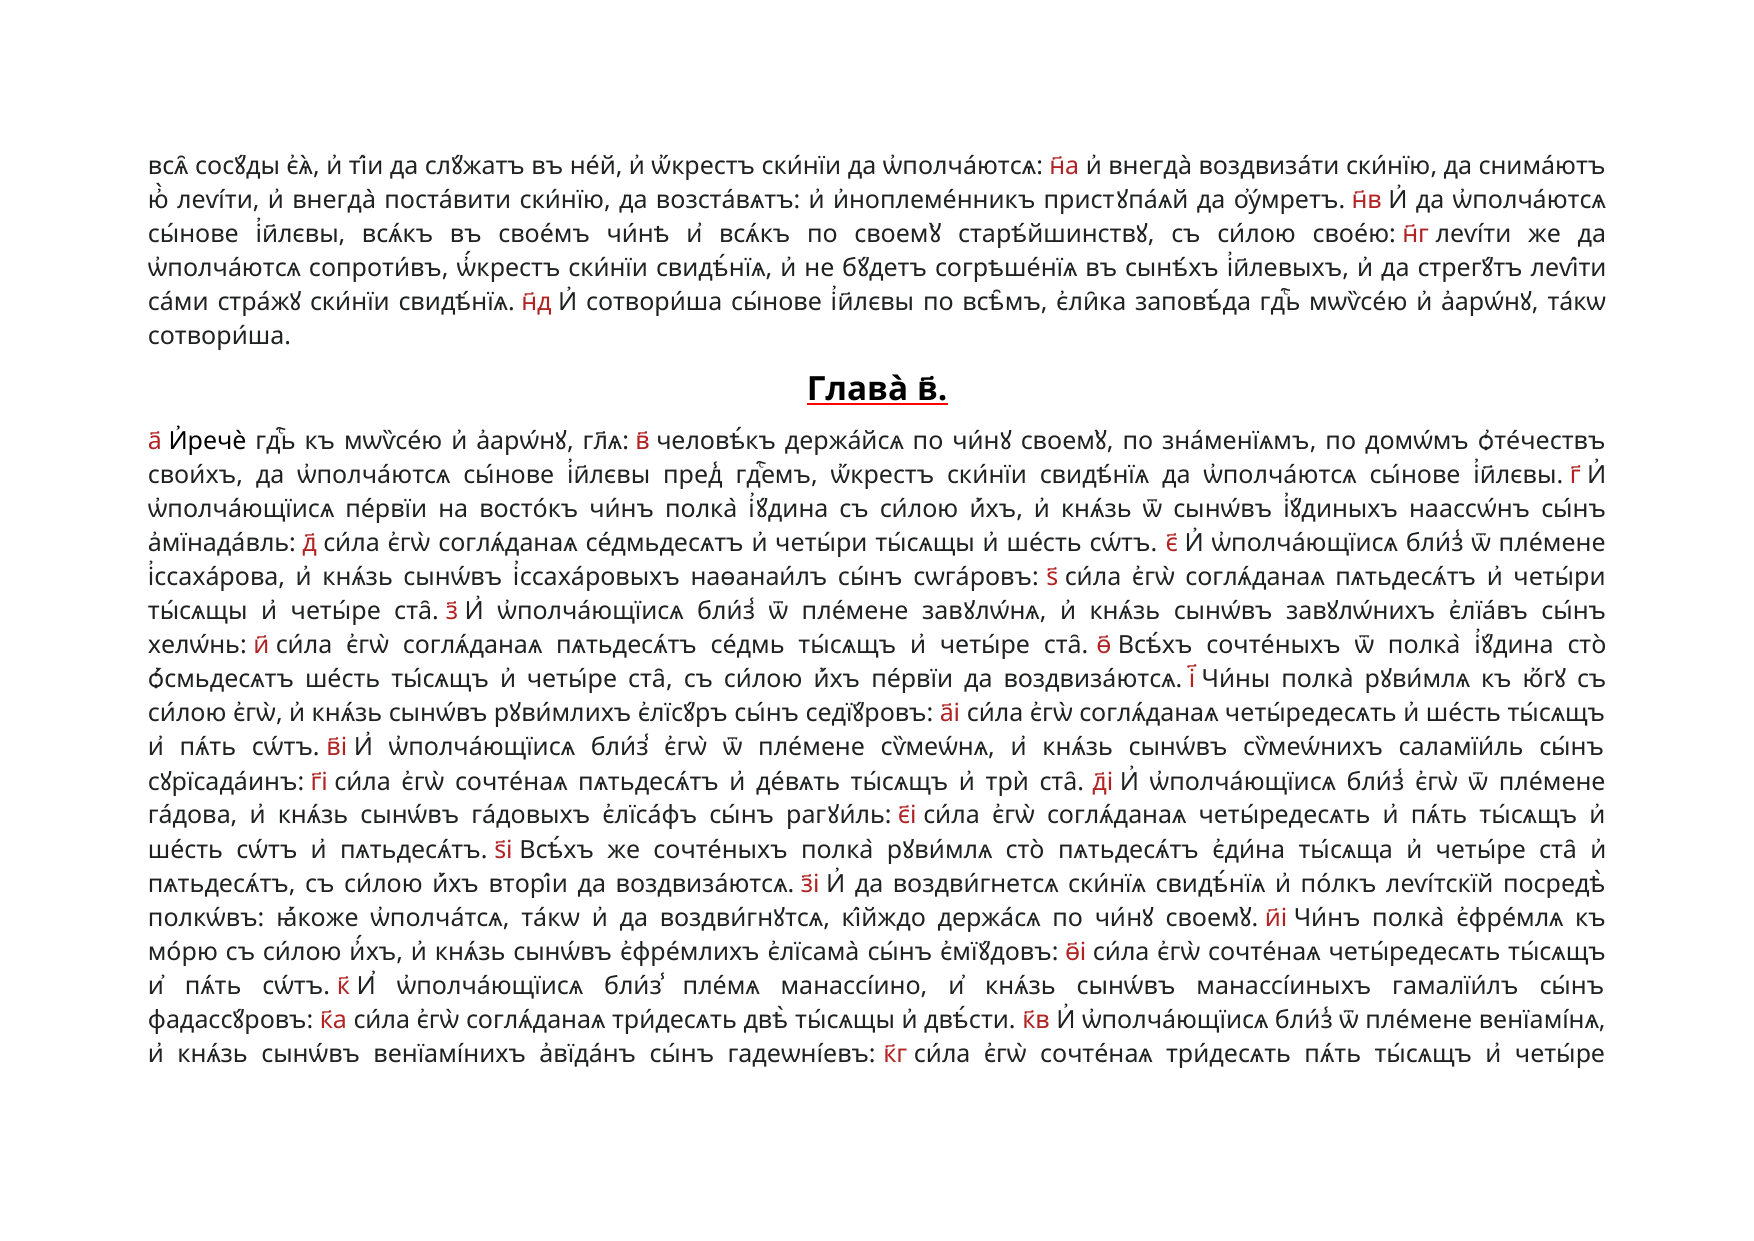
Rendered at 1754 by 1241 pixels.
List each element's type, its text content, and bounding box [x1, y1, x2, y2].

text всѧ̑ сосꙋ́ды є҆ѧ̀, и҆ ті́и да слꙋ́жатъ въ не́й, и҆ ѡ҆́крестъ ски́нїи да ѡ҆полча́ютсѧ: н҃а и҆ внегда̀ воздвиза́ти ски́нїю, да снима́ютъ ю҆̀ леѵі́ти, и҆ внегда̀ поста́вити ски́нїю, да возста́вѧтъ: и҆ и҆ноплеме́нникъ пристꙋпа́ѧй да ѹ҆́мретъ. н҃в И҆ да ѡ҆полча́ютсѧ сы́нове і҆и҃лєвы, всѧ́къ въ свое́мъ чи́нѣ и҆ всѧ́къ по своемꙋ̀ старѣ́йшинствꙋ, съ си́лою свое́ю: н҃г леѵі́ти же да ѡ҆полча́ютсѧ сопроти́въ, ѡ҆́крестъ ски́нїи свидѣ́нїѧ, и҆ не бꙋ́детъ согрѣше́нїѧ въ сынѣ́хъ і҆и҃левыхъ, и҆ да стрегꙋ́тъ леѵі́ти са́ми стра́жꙋ ски́нїи свидѣ́нїѧ. н҃д И҆ сотвори́ша сы́нове і҆и҃лєвы по всѣ̑мъ, є҆ли̑ка заповѣ́да гдⷭ҇ь мѡѷсе́ю и҆ а҆арѡ́нꙋ, та́кѡ сотвори́ша. [148, 148, 1606, 352]
text Глава̀ в҃. [148, 364, 1606, 410]
text а҃ И҆речѐ гдⷭ҇ь къ мѡѷсе́ю и҆ а҆арѡ́нꙋ, гл҃ѧ: в҃ человѣ́къ держа́йсѧ по чи́нꙋ своемꙋ̀, по зна́менїѧмъ, по домѡ́мъ ѻ҆те́чествъ свои́хъ, да ѡ҆полча́ютсѧ сы́нове і҆и҃лєвы пред̾ гдⷭ҇емъ, ѡ҆́крестъ ски́нїи свидѣ́нїѧ да ѡ҆полча́ютсѧ сы́нове і҆и҃лєвы. г҃ И҆ ѡ҆полча́ющїисѧ пе́рвїи на восто́къ чи́нъ полка̀ і҆ꙋ́дина съ си́лою и҆́хъ, и҆ кнѧ́зь ѿ сынѡ́въ і҆ꙋ́диныхъ наассѡ́нъ сы́нъ а҆мїнада́вль: д҃ си́ла є҆гѡ̀ соглѧ́данаѧ се́дмьдесѧтъ и҆ четы́ри ты́сѧщы и҆ ше́сть сѡ́тъ. є҃ И҆ ѡ҆полча́ющїисѧ бли́з̾ ѿ пле́мене і҆ссаха́рова, и҆ кнѧ́зь сынѡ́въ і҆ссаха́ровыхъ наѳанаи́лъ сы́нъ сѡга́ровъ: ѕ҃ си́ла є҆гѡ̀ соглѧ́данаѧ пѧтьдесѧ́тъ и҆ четы́ри ты́сѧщы и҆ четы́ре ста̑. з҃ И҆ ѡ҆полча́ющїисѧ бли́з̾ ѿ пле́мене завꙋлѡ́нѧ, и҆ кнѧ́зь сынѡ́въ завꙋлѡ́нихъ є҆лїа́въ сы́нъ хелѡ́нь: и҃ си́ла є҆гѡ̀ соглѧ́данаѧ пѧтьдесѧ́тъ се́дмь ты́сѧщъ и҆ четы́ре ста̑. ѳ҃ Всѣ́хъ сочте́ныхъ ѿ полка̀ і҆ꙋ́дина сто̀ ѻ҆́смьдесѧтъ ше́сть ты́сѧщъ и҆ четы́ре ста̑, съ си́лою и҆́хъ пе́рвїи да воздвиза́ютсѧ. і҃ Чи́ны полка̀ рꙋви́млѧ къ ю҆́гꙋ съ си́лою є҆гѡ̀, и҆ кнѧ́зь сынѡ́въ рꙋви́млихъ є҆лїсꙋ́ръ сы́нъ седїꙋ́ровъ: а҃і си́ла є҆гѡ̀ соглѧ́данаѧ четы́редесѧть и҆ ше́сть ты́сѧщъ и҆ пѧ́ть сѡ́тъ. в҃і И҆ ѡ҆полча́ющїисѧ бли́з̾ є҆гѡ̀ ѿ пле́мене сѷмеѡ́нѧ, и҆ кнѧ́зь сынѡ́въ сѷмеѡ́нихъ саламїи́ль сы́нъ сꙋрїсада́инъ: г҃і си́ла є҆гѡ̀ сочте́наѧ пѧтьдесѧ́тъ и҆ де́вѧть ты́сѧщъ и҆ трѝ ста̑. д҃і И҆ ѡ҆полча́ющїисѧ бли́з̾ є҆гѡ̀ ѿ пле́мене га́дова, и҆ кнѧ́зь сынѡ́въ га́довыхъ є҆лїса́фъ сы́нъ рагꙋи́ль: є҃і си́ла є҆гѡ̀ соглѧ́данаѧ четы́редесѧть и҆ пѧ́ть ты́сѧщъ и҆ ше́сть сѡ́тъ и҆ пѧтьдесѧ́тъ. ѕ҃і Всѣ́хъ же сочте́ныхъ полка̀ рꙋви́млѧ сто̀ пѧтьдесѧ́тъ є҆ди́на ты́сѧща и҆ четы́ре ста̑ и҆ пѧтьдесѧ́тъ, съ си́лою и҆́хъ вторі́и да воздвиза́ютсѧ. з҃і И҆ да воздви́гнетсѧ ски́нїѧ свидѣ́нїѧ и҆ по́лкъ леѵі́тскїй посредѣ̀ полкѡ́въ: ꙗ҆́коже ѡ҆полча́тсѧ, та́кѡ и҆ да воздви́гнꙋтсѧ, кі́йждо держа́сѧ по чи́нꙋ своемꙋ̀. и҃і Чи́нъ полка̀ є҆фре́млѧ къ мо́рю съ си́лою и҆́хъ, и҆ кнѧ́зь сынѡ́въ є҆фре́млихъ є҆лїсама̀ сы́нъ є҆мїꙋ́довъ: ѳ҃і си́ла є҆гѡ̀ сочте́наѧ четы́редесѧть ты́сѧщъ и҆ пѧ́ть сѡ́тъ. к҃ И҆ ѡ҆полча́ющїисѧ бли́з̾ пле́мѧ манассі́ино, и҆ кнѧ́зь сынѡ́въ манассі́иныхъ гамалїи́лъ сы́нъ фадассꙋ́ровъ: к҃а си́ла є҆гѡ̀ соглѧ́данаѧ три́десѧть двѣ̀ ты́сѧщы и҆ двѣ́сти. к҃в И҆ ѡ҆полча́ющїисѧ бли́з̾ ѿ пле́мене венїамі́нѧ, и҆ кнѧ́зь сынѡ́въ венїамі́нихъ а҆вїда́нъ сы́нъ гадеѡні́евъ: к҃г си́ла є҆гѡ̀ сочте́наѧ три́десѧть пѧ́ть ты́сѧщъ и҆ четы́ре [148, 422, 1606, 1070]
